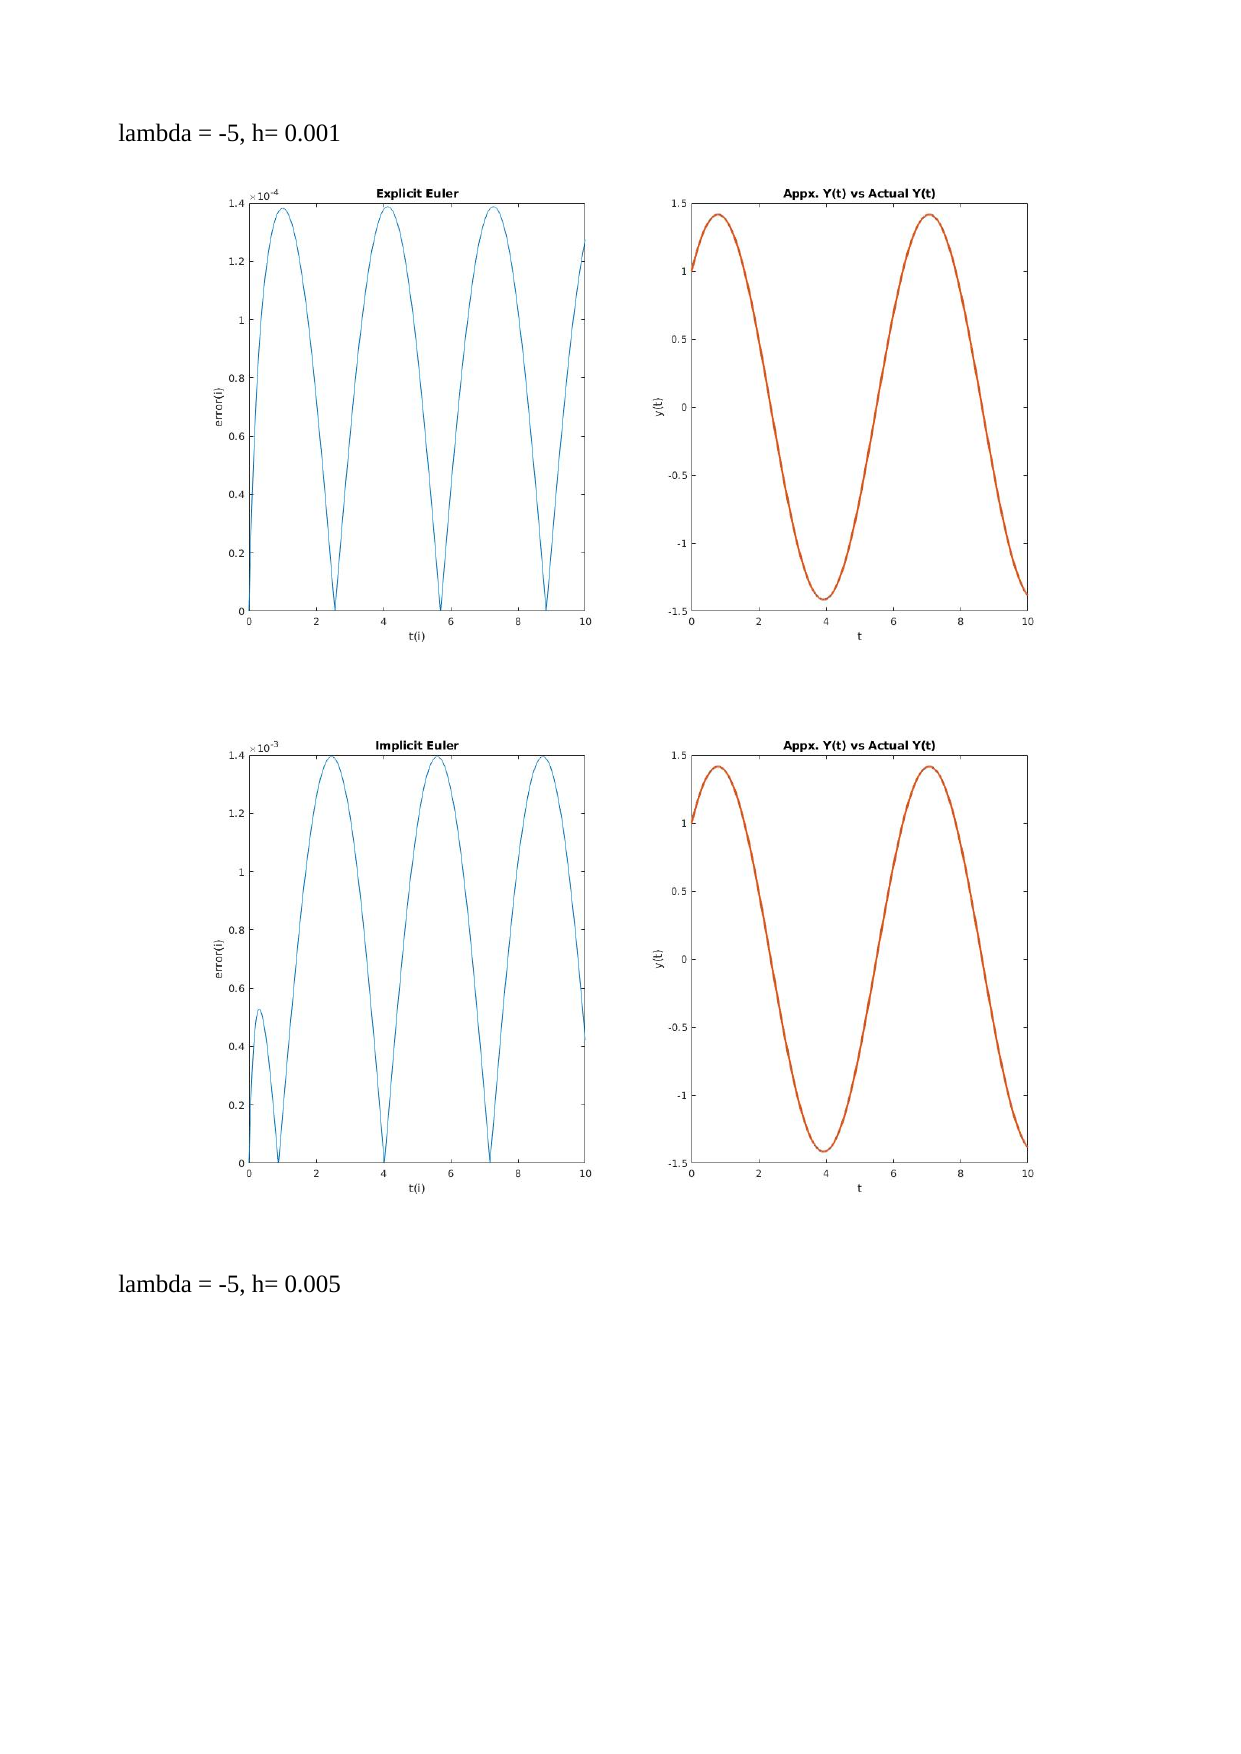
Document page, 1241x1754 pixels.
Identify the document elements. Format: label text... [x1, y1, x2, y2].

text lambda = -5, h= 0.005 [118, 1269, 1122, 1298]
picture [118, 165, 1123, 666]
picture [118, 717, 1123, 1218]
text lambda = -5, h= 0.001 [118, 118, 1122, 147]
